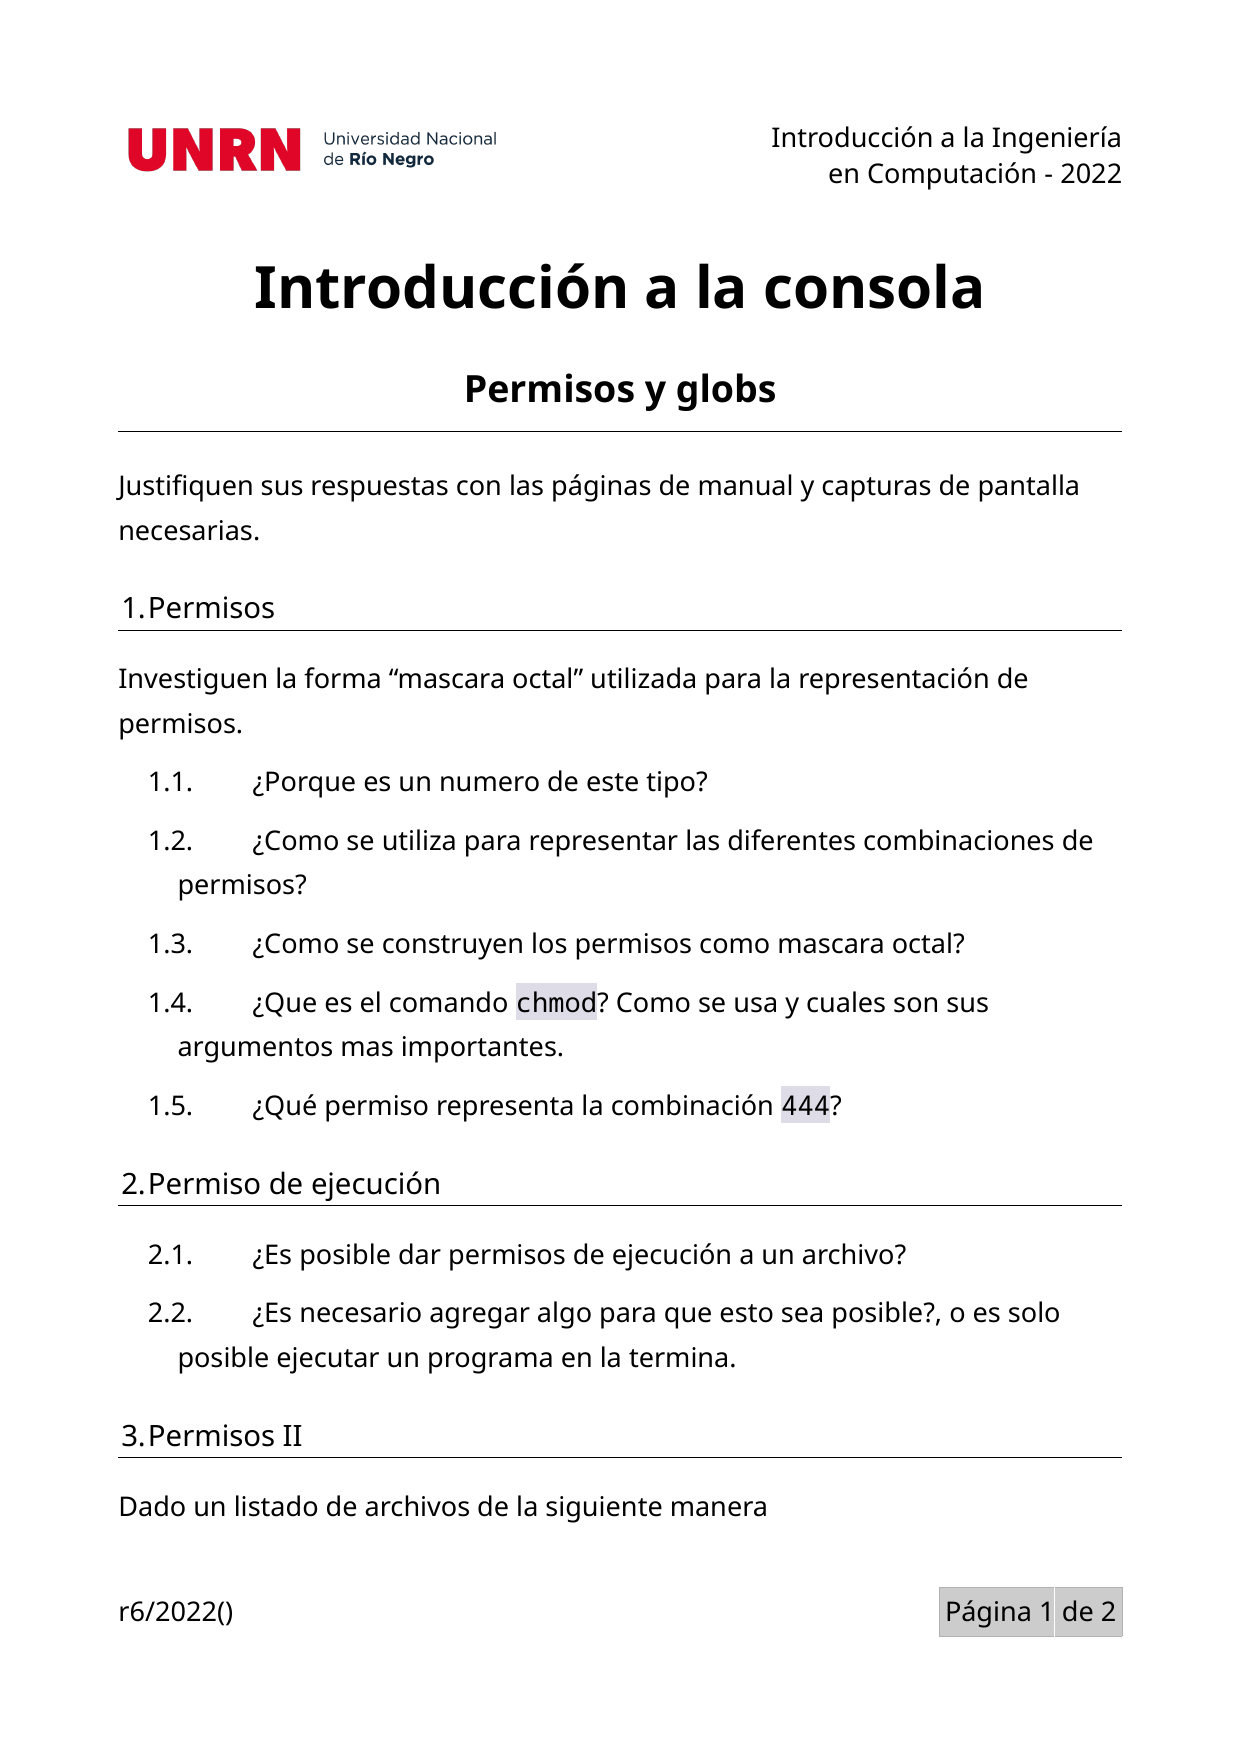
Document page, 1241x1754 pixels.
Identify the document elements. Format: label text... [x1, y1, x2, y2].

subtitle Permisos y globs [118, 345, 1122, 431]
list ¿Qué permiso representa la combinación 444? [830, 1086, 1122, 1123]
title Introducción a la consola [118, 246, 1122, 326]
list ¿Como se utiliza para representar las diferentes combinaciones de permisos? [148, 822, 1122, 903]
list ¿Que es el comando chmod? Como se usa y cuales son sus argumentos mas importantes. [148, 983, 1122, 1064]
list ¿Es necesario agregar algo para que esto sea posible?, o es solo posible ejecutar un programa en la termina. [148, 1294, 1122, 1375]
subtitle Permisos [118, 584, 1122, 630]
list ¿Qué permiso representa la combinación 444? [148, 1086, 781, 1123]
text Dado un listado de archivos de la siguiente manera [118, 1487, 1122, 1524]
list ¿Porque es un numero de este tipo? [148, 763, 1122, 800]
picture [118, 118, 505, 180]
text Investiguen la forma “mascara octal” utilizada para la representación de permisos. [118, 660, 1122, 741]
text Justifiquen sus respuestas con las páginas de manual y capturas de pantalla necesarias. [118, 467, 1122, 548]
list ¿Como se construyen los permisos como mascara octal? [148, 924, 1122, 961]
list ¿Es posible dar permisos de ejecución a un archivo? [148, 1235, 1122, 1272]
subtitle Permisos II [118, 1412, 1122, 1457]
subtitle Permiso de ejecución [118, 1160, 1122, 1205]
